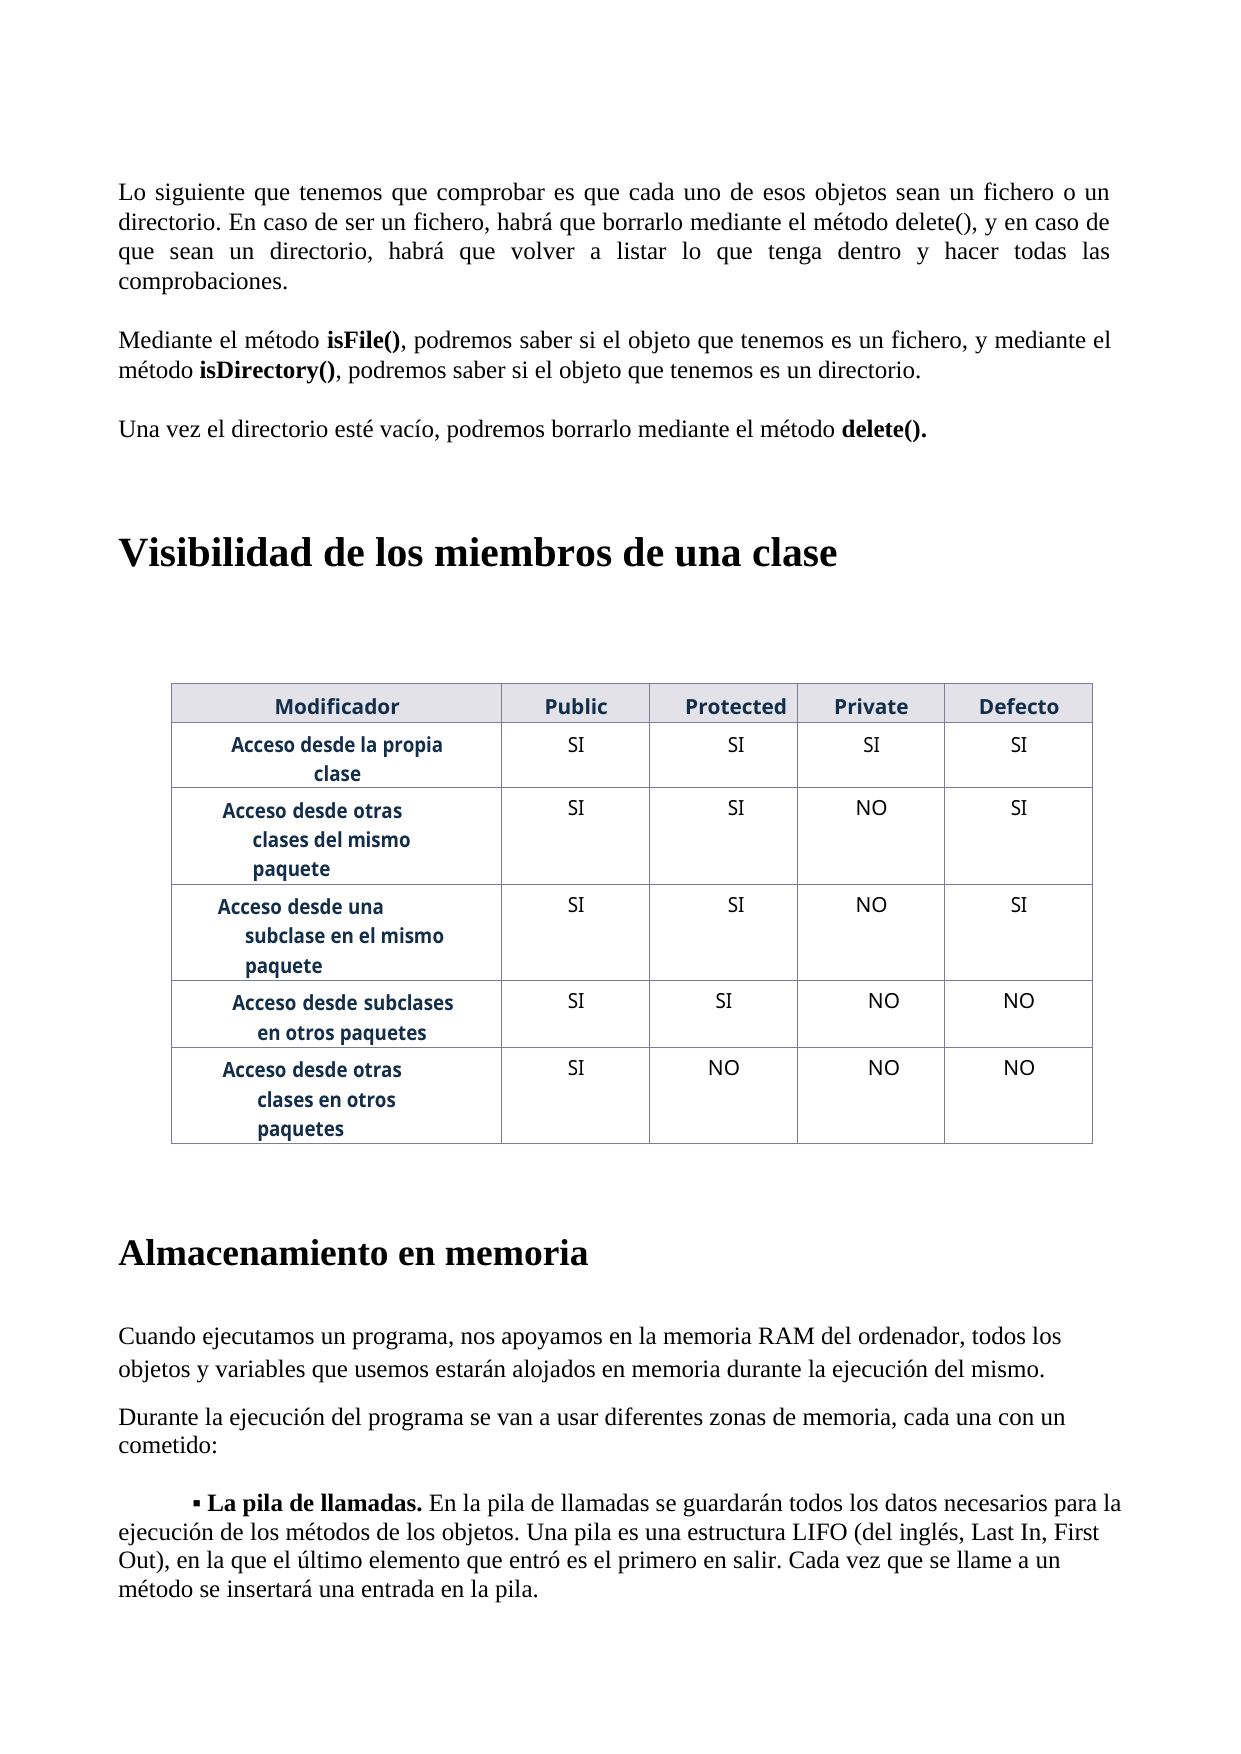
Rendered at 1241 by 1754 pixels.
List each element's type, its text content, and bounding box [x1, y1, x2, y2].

table_cell NO [798, 788, 944, 883]
table_cell SI [798, 723, 944, 787]
text Cuando ejecutamos un programa, nos apoyamos en la memoria RAM del ordenador, todos los objetos y variables que usemos estarán alojados en memoria durante la ejecución del mismo. [118, 1321, 1123, 1383]
subtitle Lo siguiente que tenemos que comprobar es que cada uno de esos objetos sean un fichero o un directorio. En caso de ser un fichero, habrá que borrarlo mediante el método delete(), y en caso de que sean un directorio, habrá que volver a listar lo que tenga dentro y hacer todas las comprobaciones. [118, 177, 1112, 295]
subtitle Mediante el método isFile(), podremos saber si el objeto que tenemos es un fichero, y mediante el método isDirectory(), podremos saber si el objeto que tenemos es un directorio. [118, 325, 1112, 383]
table_cell Acceso desde otras clases del mismo paquete [172, 788, 501, 883]
table_cell NO [798, 981, 944, 1047]
table_cell SI [502, 1048, 649, 1143]
table_cell SI [945, 885, 1092, 980]
table_cell Acceso desde subclases en otros paquetes [172, 981, 501, 1047]
table_cell SI [502, 981, 649, 1047]
text ▪ La pila de llamadas. En la pila de llamadas se guardarán todos los datos necesarios para la ejecución de los métodos de los objetos. Una pila es una estructura LIFO (del inglés, Last In, First Out), en la que el último elemento que entró es el primero en salir. Cada vez que se llame a un método se insertará una entrada en la pila. [118, 1488, 1123, 1603]
table_cell NO [650, 1048, 797, 1143]
table_cell SI [502, 885, 649, 980]
table_cell SI [945, 788, 1092, 883]
table_cell SI [502, 788, 649, 883]
text Almacenamiento en memoria [118, 1230, 1123, 1273]
table_cell Acceso desde otras clases en otros paquetes [172, 1048, 501, 1143]
table_cell SI [650, 723, 797, 787]
table_header Private [798, 684, 944, 722]
text Durante la ejecución del programa se van a usar diferentes zonas de memoria, cada una con un cometido: [118, 1402, 1123, 1459]
table_cell SI [650, 981, 797, 1047]
table_header Modificador [172, 684, 501, 722]
table_header Public [502, 684, 649, 722]
table_cell SI [650, 788, 797, 883]
table_cell SI [650, 885, 797, 980]
table_cell SI [502, 723, 649, 787]
subtitle Visibilidad de los miembros de una clase [118, 528, 1123, 576]
table_cell NO [945, 1048, 1092, 1143]
table_cell NO [798, 885, 944, 980]
table_header Defecto [945, 684, 1092, 722]
table_cell NO [798, 1048, 944, 1143]
table_cell SI [945, 723, 1092, 787]
subtitle Una vez el directorio esté vacío, podremos borrarlo mediante el método delete(). [118, 414, 1112, 443]
table_header Protected [650, 684, 797, 722]
table_cell Acceso desde una subclase en el mismo paquete [172, 885, 501, 980]
table_cell NO [945, 981, 1092, 1047]
table_cell Acceso desde la propia clase [172, 723, 501, 787]
